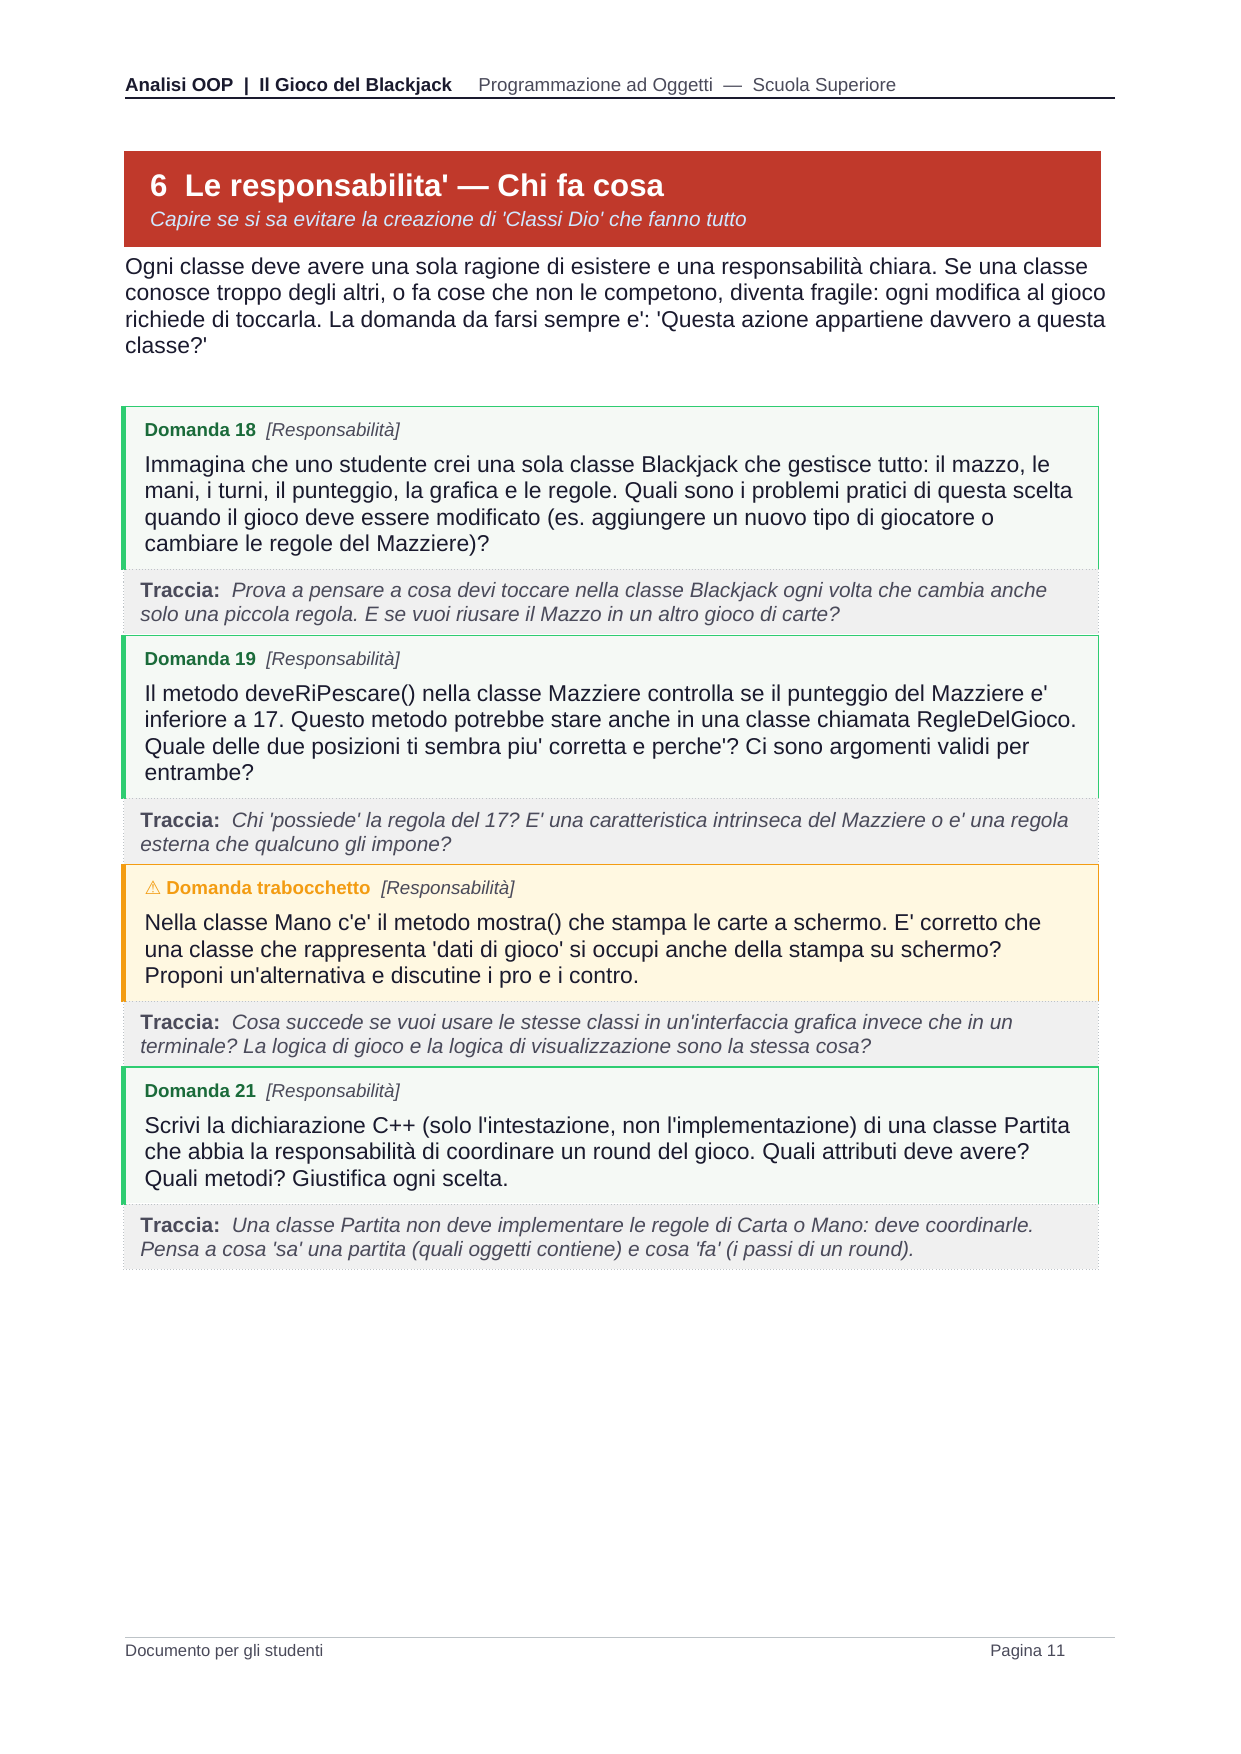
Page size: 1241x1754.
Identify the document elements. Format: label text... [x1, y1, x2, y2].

table_cell Domanda 19 [Responsabilità] Il metodo deveRiPescare() nella classe Mazziere controlla se il punteggio del Mazziere e' inferiore a 17. Questo metodo potrebbe stare anche in una classe chiamata RegleDelGioco. Quale delle due posizioni ti sembra piu' corretta e perche'? Ci sono argomenti validi per entrambe? [126, 636, 1098, 798]
table_cell Traccia: Chi 'possiede' la regola del 17? E' una caratteristica intrinseca del Mazziere o e' una regola esterna che qualcuno gli impone? [124, 798, 1098, 864]
table_header 6 Le responsabilita' — Chi fa cosa Capire se si sa evitare la creazione di 'Classi Dio' che fanno tutto [126, 153, 1099, 246]
table_cell Traccia: Una classe Partita non deve implementare le regole di Carta o Mano: deve coordinarle. Pensa a cosa 'sa' una partita (quali oggetti contiene) e cosa 'fa' (i passi di un round). [124, 1204, 1098, 1269]
table_cell Traccia: Prova a pensare a cosa devi toccare nella classe Blackjack ogni volta che cambia anche solo una piccola regola. E se vuoi riusare il Mazzo in un altro gioco di carte? [124, 569, 1098, 634]
table_header Domanda 18 [Responsabilità] Immagina che uno studente crei una sola classe Blackjack che gestisce tutto: il mazzo, le mani, i turni, il punteggio, la grafica e le regole. Quali sono i problemi pratici di questa scelta quando il gioco deve essere modificato (es. aggiungere un nuovo tipo di giocatore o cambiare le regole del Mazziere)? [126, 407, 1098, 569]
table_cell Domanda 21 [Responsabilità] Scrivi la dichiarazione C++ (solo l'intestazione, non l'implementazione) di una classe Partita che abbia la responsabilità di coordinare un round del gioco. Quali attributi deve avere? Quali metodi? Giustifica ogni scelta. [126, 1068, 1098, 1203]
table_cell Traccia: Cosa succede se vuoi usare le stesse classi in un'interfaccia grafica invece che in un terminale? La logica di gioco e la logica di visualizzazione sono la stessa cosa? [124, 1001, 1098, 1066]
table_cell ⚠ Domanda trabocchetto [Responsabilità] Nella classe Mano c'e' il metodo mostra() che stampa le carte a schermo. E' corretto che una classe che rappresenta 'dati di gioco' si occupi anche della stampa su schermo? Proponi un'alternativa e discutine i pro e i contro. [126, 865, 1098, 1001]
text Ogni classe deve avere una sola ragione di esistere e una responsabilità chiara. Se una classe conosce troppo degli altri, o fa cose che non le competono, diventa fragile: ogni modifica al gioco richiede di toccarla. La domanda da farsi sempre e': 'Questa azione appartiene davvero a questa classe?' [125, 253, 1115, 358]
